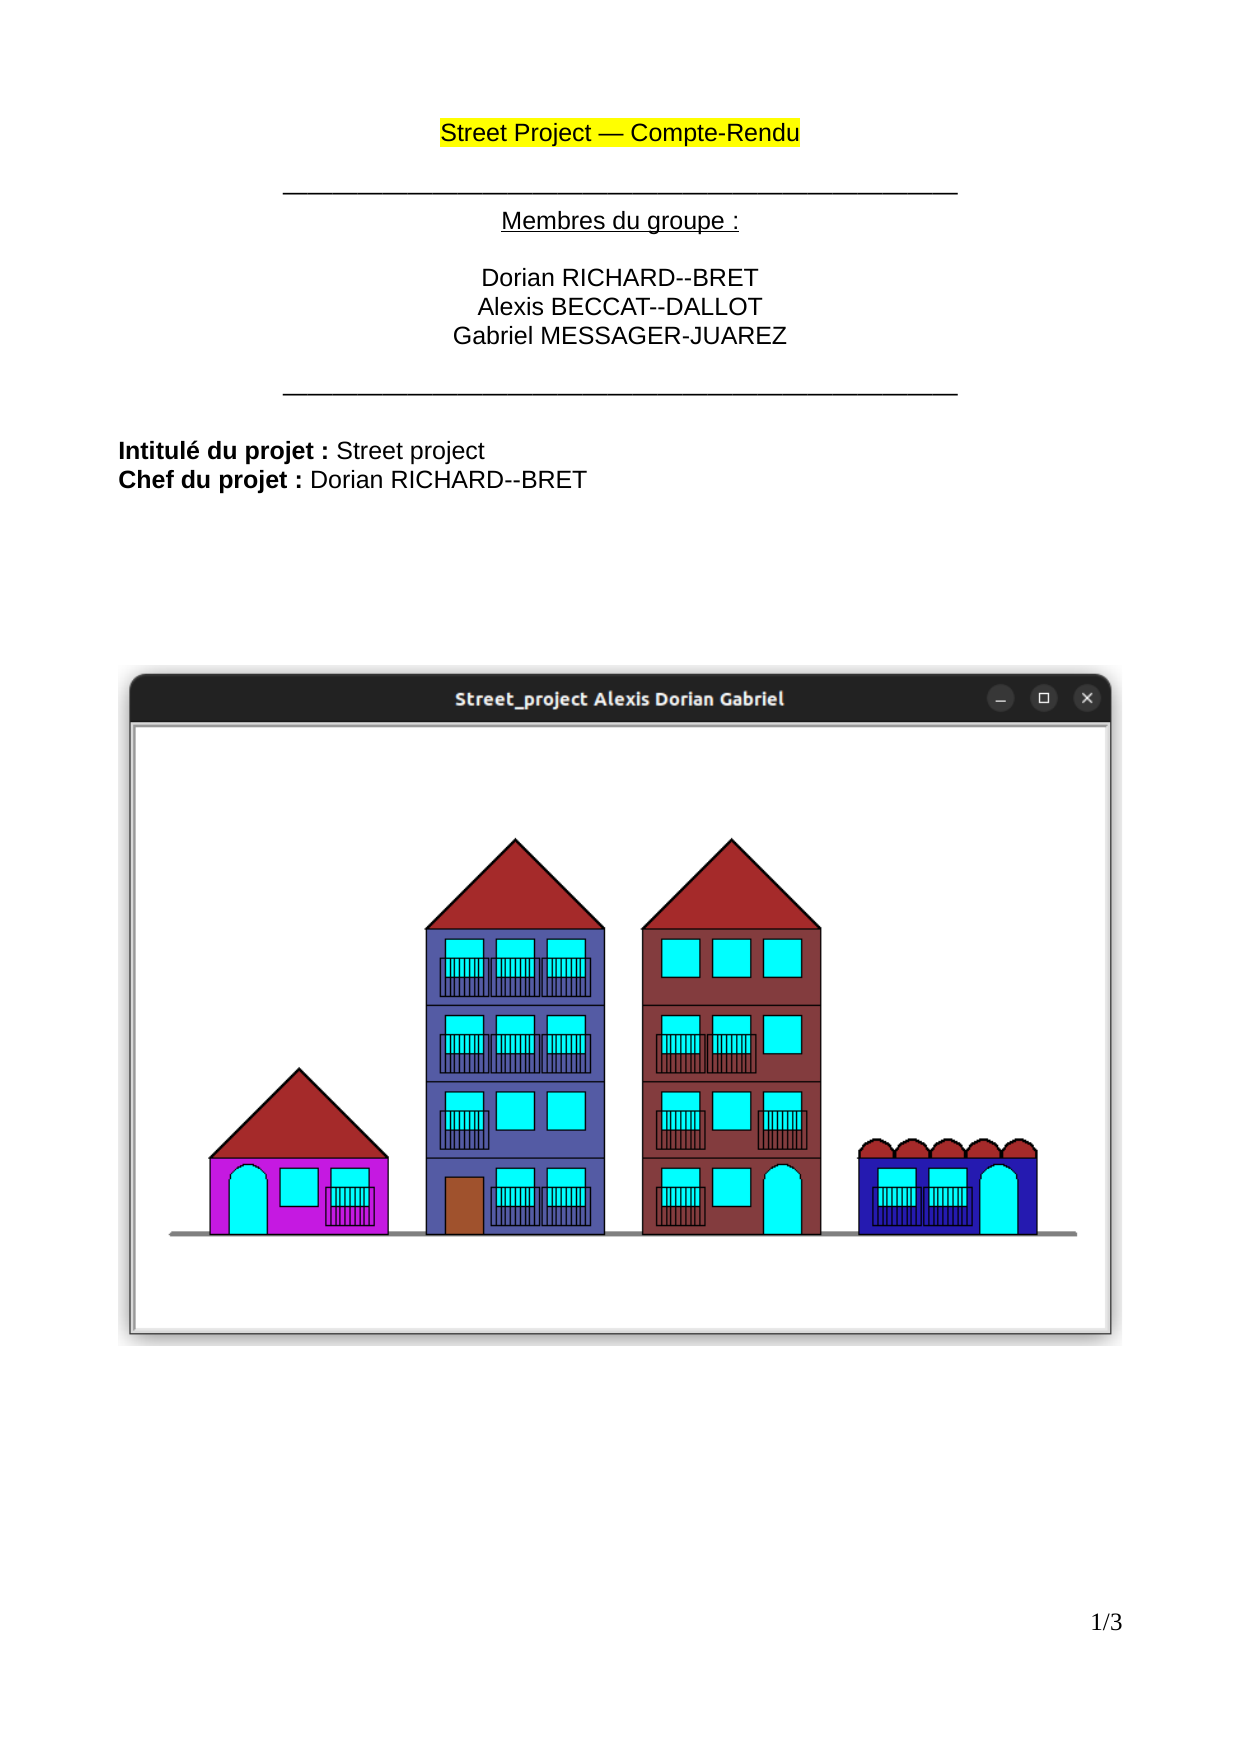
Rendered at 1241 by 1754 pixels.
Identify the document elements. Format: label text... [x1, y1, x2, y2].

text Gabriel MESSAGER-JUAREZ [118, 321, 1122, 349]
text Alexis BECCAT--DALLOT [118, 292, 1122, 321]
text Chef du projet : Dorian RICHARD--BRET [118, 464, 1122, 493]
text Membres du groupe : [118, 206, 1122, 234]
text Intitulé du projet : Street project [118, 436, 1122, 464]
text Dorian RICHARD--BRET [118, 263, 1122, 292]
text ――――――――――――――――――――――――――― [118, 378, 1122, 407]
text ――――――――――――――――――――――――――― [118, 177, 1122, 206]
picture [118, 665, 1123, 1346]
